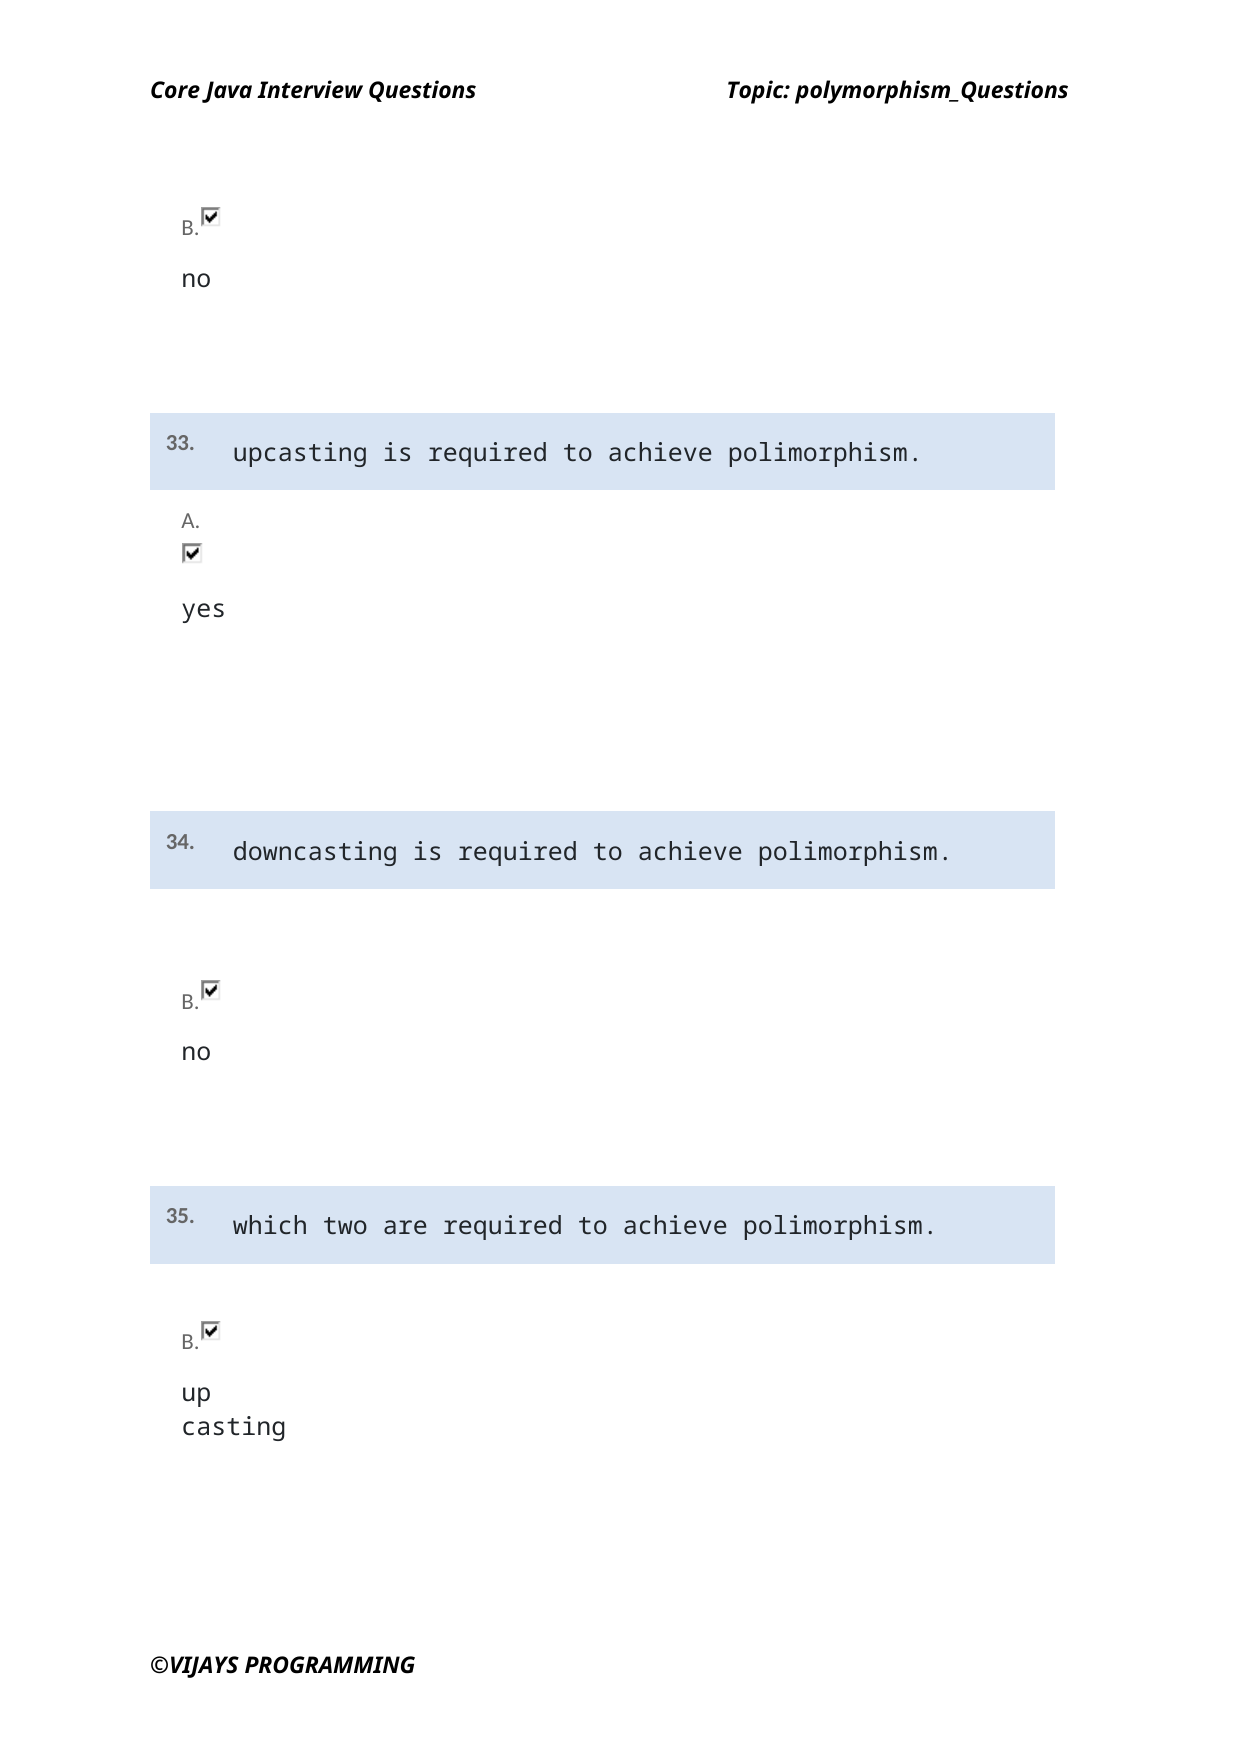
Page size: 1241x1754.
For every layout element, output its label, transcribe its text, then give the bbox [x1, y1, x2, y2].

table_cell [1055, 811, 1090, 889]
table_header [1055, 1186, 1090, 1264]
table_header [181, 728, 242, 796]
table_cell [150, 889, 1090, 1186]
table_cell [150, 1264, 1090, 1594]
table_header [181, 1280, 360, 1313]
table_header upcasting is required to achieve polimorphism. [217, 413, 1055, 490]
table_header which two are required to achieve polimorphism. [217, 1186, 1055, 1264]
table_header [181, 1545, 497, 1578]
table_header B. up casting [181, 1314, 332, 1544]
table_header B. no [181, 200, 242, 397]
table_header [181, 905, 242, 973]
table_header B. no [181, 973, 242, 1170]
table_header A. yes [181, 506, 242, 727]
table_cell [150, 150, 1090, 412]
table_cell downcasting is required to achieve polimorphism. [217, 811, 1055, 889]
table_cell 34. [150, 811, 217, 889]
table_header 35. [150, 1186, 217, 1264]
table_header [181, 166, 242, 200]
table_header 33. [150, 413, 217, 490]
table_header [1055, 413, 1090, 490]
table_cell [150, 490, 1090, 811]
